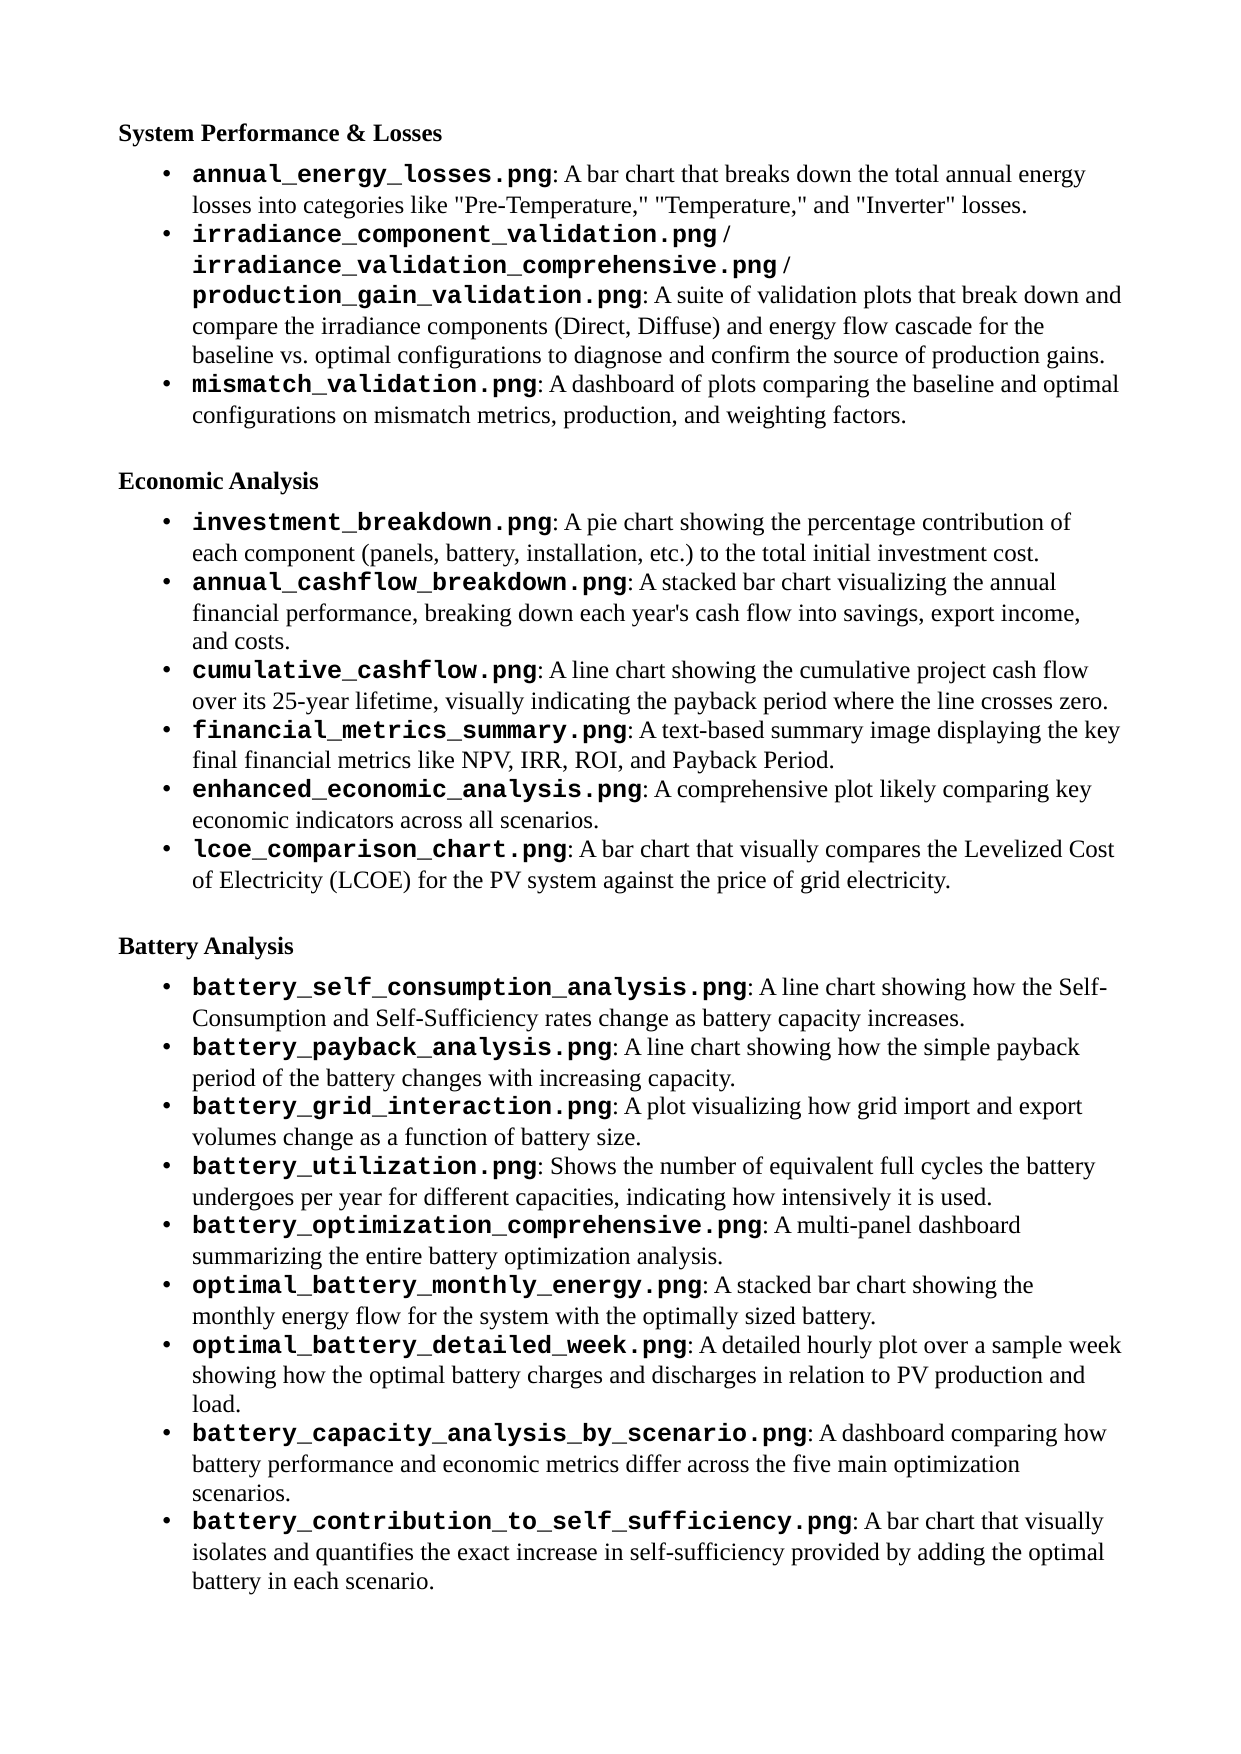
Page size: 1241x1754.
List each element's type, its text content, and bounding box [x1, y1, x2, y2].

list battery_self_consumption_analysis.png: A line chart showing how the Self-Consumption and Self-Sufficiency rates change as battery capacity increases. [162, 972, 1122, 1032]
list battery_payback_analysis.png: A line chart showing how the simple payback period of the battery changes with increasing capacity. [162, 1032, 1122, 1091]
list battery_grid_interaction.png: A plot visualizing how grid import and export volumes change as a function of battery size. [162, 1091, 1122, 1151]
list battery_utilization.png: Shows the number of equivalent full cycles the battery undergoes per year for different capacities, indicating how intensively it is used. [162, 1151, 1122, 1211]
list mismatch_validation.png: A dashboard of plots comparing the baseline and optimal configurations on mismatch metrics, production, and weighting factors. [162, 369, 1122, 428]
list battery_optimization_comprehensive.png: A multi-panel dashboard summarizing the entire battery optimization analysis. [162, 1211, 1122, 1270]
list irradiance_component_validation.png / irradiance_validation_comprehensive.png / production_gain_validation.png: A suite of validation plots that break down and compare the irradiance components (Direct, Diffuse) and energy flow cascade for the baseline vs. optimal configurations to diagnose and confirm the source of production gains. [162, 219, 1122, 369]
list enhanced_economic_analysis.png: A comprehensive plot likely comparing key economic indicators across all scenarios. [162, 774, 1122, 834]
list battery_contribution_to_self_sufficiency.png: A bar chart that visually isolates and quantifies the exact increase in self-sufficiency provided by adding the optimal battery in each scenario. [162, 1506, 1122, 1595]
list lcoe_comparison_chart.png: A bar chart that visually compares the Levelized Cost of Electricity (LCOE) for the PV system against the price of grid electricity. [162, 834, 1122, 893]
list financial_metrics_summary.png: A text-based summary image displaying the key final financial metrics like NPV, IRR, ROI, and Payback Period. [162, 715, 1122, 774]
list annual_cashflow_breakdown.png: A stacked bar chart visualizing the annual financial performance, breaking down each year's cash flow into savings, export income, and costs. [162, 567, 1122, 655]
list optimal_battery_detailed_week.png: A detailed hourly plot over a sample week showing how the optimal battery charges and discharges in relation to PV production and load. [162, 1330, 1122, 1418]
list battery_capacity_analysis_by_scenario.png: A dashboard comparing how battery performance and economic metrics differ across the five main optimization scenarios. [162, 1418, 1122, 1506]
list annual_energy_losses.png: A bar chart that breaks down the total annual energy losses into categories like "Pre-Temperature," "Temperature," and "Inverter" losses. [162, 159, 1122, 219]
subtitle Economic Analysis [118, 466, 1122, 495]
list investment_breakdown.png: A pie chart showing the percentage contribution of each component (panels, battery, installation, etc.) to the total initial investment cost. [162, 507, 1122, 567]
subtitle Battery Analysis [118, 931, 1122, 960]
subtitle System Performance & Losses [118, 118, 1122, 147]
list cumulative_cashflow.png: A line chart showing the cumulative project cash flow over its 25-year lifetime, visually indicating the payback period where the line crosses zero. [162, 655, 1122, 715]
list optimal_battery_monthly_energy.png: A stacked bar chart showing the monthly energy flow for the system with the optimally sized battery. [162, 1270, 1122, 1330]
